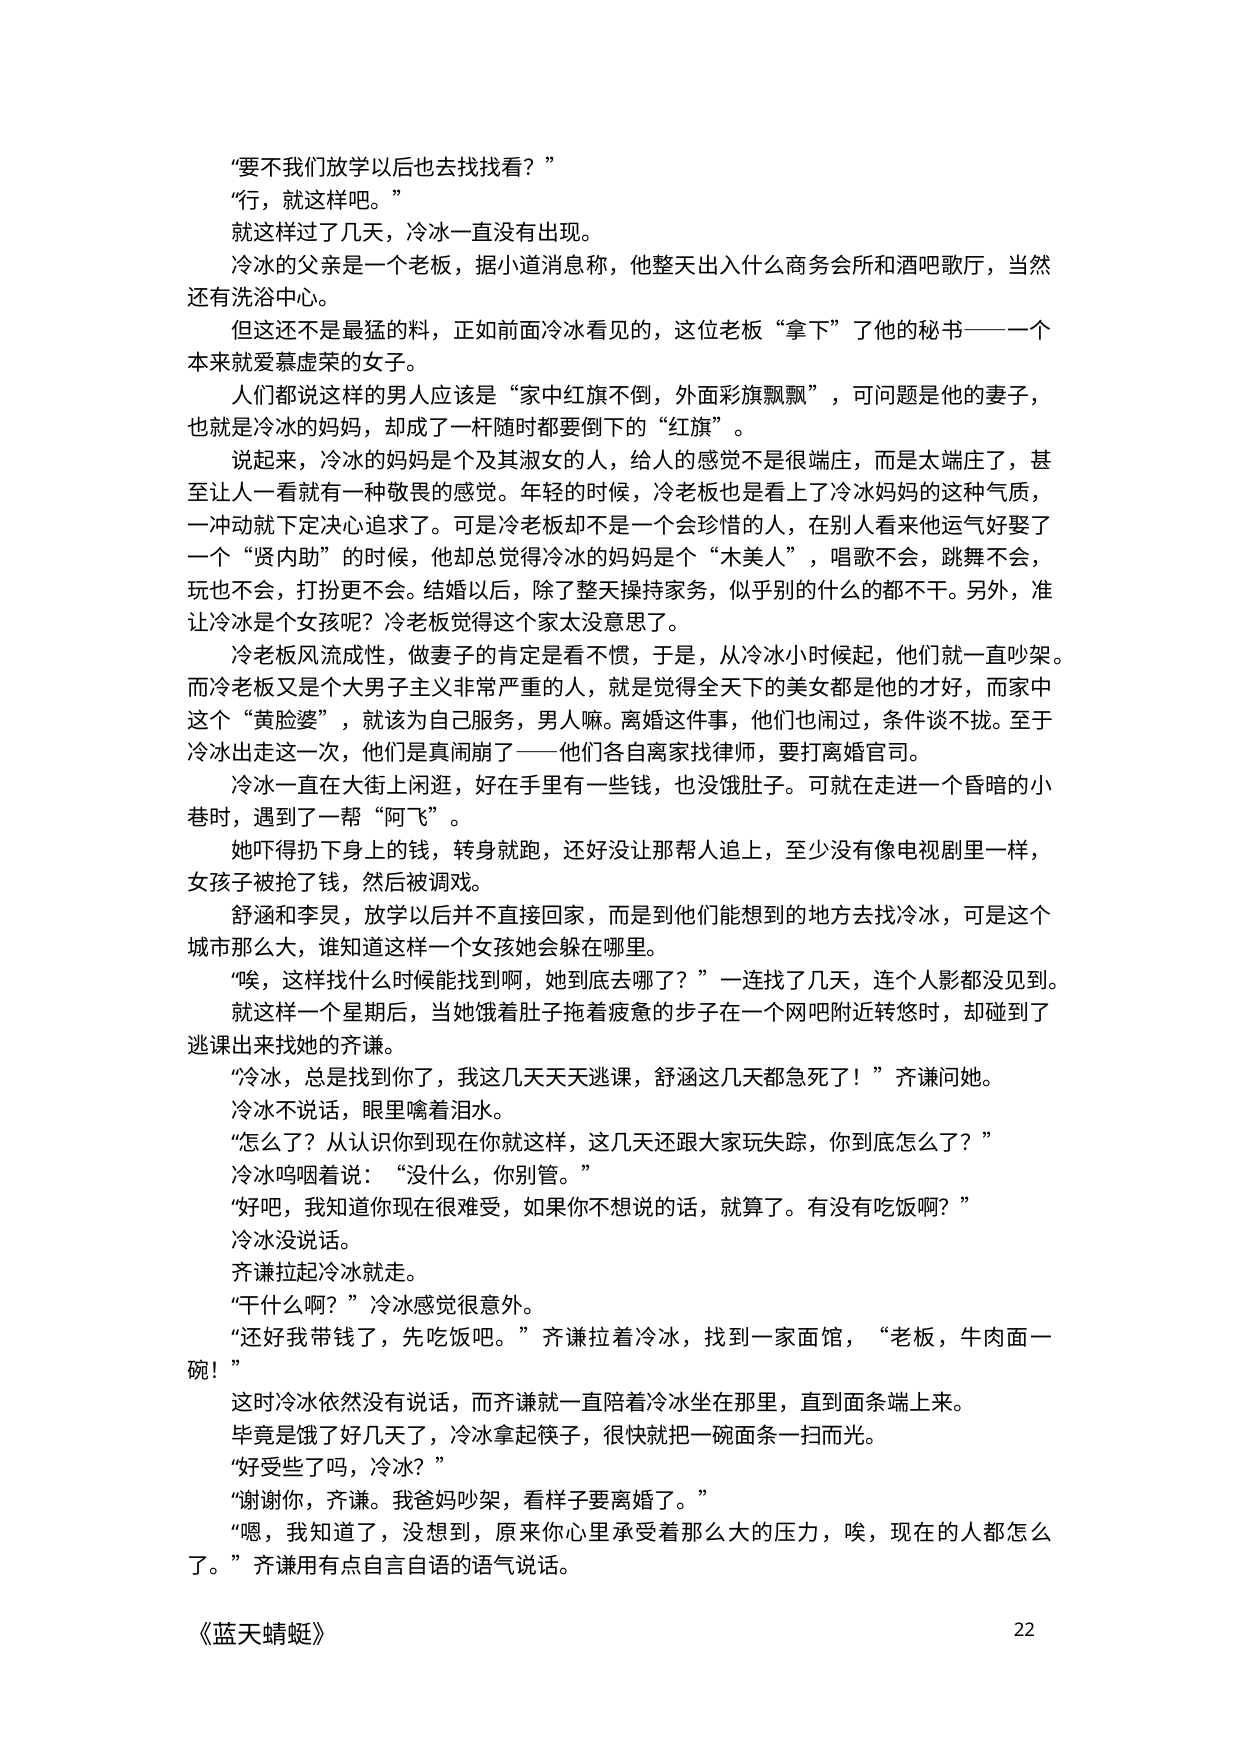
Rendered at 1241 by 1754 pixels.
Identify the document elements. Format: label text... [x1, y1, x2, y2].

text 她吓得扔下身上的钱，转身就跑，还好没让那帮人追上，至少没有像电视剧里一样，女孩子被抢了钱，然后被调戏。 [187, 832, 1053, 897]
text “还好我带钱了，先吃饭吧。”齐谦拉着冷冰，找到一家面馆，“老板，牛肉面一碗！” [187, 1320, 1053, 1385]
text 人们都说这样的男人应该是“家中红旗不倒，外面彩旗飘飘”，可问题是他的妻子，也就是冷冰的妈妈，却成了一杆随时都要倒下的“红旗”。 [187, 377, 1053, 442]
text 就这样过了几天，冷冰一直没有出现。 [187, 215, 1053, 247]
text 冷冰不说话，眼里噙着泪水。 [187, 1092, 1053, 1125]
text “唉，这样找什么时候能找到啊，她到底去哪了？”一连找了几天，连个人影都没见到。 [187, 962, 1053, 995]
text 舒涵和李炅，放学以后并不直接回家，而是到他们能想到的地方去找冷冰，可是这个城市那么大，谁知道这样一个女孩她会躲在哪里。 [187, 897, 1053, 962]
text 但这还不是最猛的料，正如前面冷冰看见的，这位老板“拿下”了他的秘书——一个本来就爱慕虚荣的女子。 [187, 312, 1053, 377]
text 冷冰没说话。 [187, 1222, 1053, 1255]
text “怎么了？从认识你到现在你就这样，这几天还跟大家玩失踪，你到底怎么了？” [187, 1125, 1053, 1157]
text 说起来，冷冰的妈妈是个及其淑女的人，给人的感觉不是很端庄，而是太端庄了，甚至让人一看就有一种敬畏的感觉。年轻的时候，冷老板也是看上了冷冰妈妈的这种气质，一冲动就下定决心追求了。可是冷老板却不是一个会珍惜的人，在别人看来他运气好娶了一个“贤内助”的时候，他却总觉得冷冰的妈妈是个“木美人”，唱歌不会，跳舞不会，玩也不会，打扮更不会。结婚以后，除了整天操持家务，似乎别的什么的都不干。另外，准让冷冰是个女孩呢？冷老板觉得这个家太没意思了。 [187, 442, 1053, 637]
text “行，就这样吧。” [187, 182, 1053, 215]
text 毕竟是饿了好几天了，冷冰拿起筷子，很快就把一碗面条一扫而光。 [187, 1417, 1053, 1450]
text “谢谢你，齐谦。我爸妈吵架，看样子要离婚了。” [187, 1482, 1053, 1515]
text “好受些了吗，冷冰？” [187, 1450, 1053, 1482]
text “干什么啊？”冷冰感觉很意外。 [187, 1287, 1053, 1320]
text 这时冷冰依然没有说话，而齐谦就一直陪着冷冰坐在那里，直到面条端上来。 [187, 1385, 1053, 1417]
text 冷冰一直在大街上闲逛，好在手里有一些钱，也没饿肚子。可就在走进一个昏暗的小巷时，遇到了一帮“阿飞”。 [187, 767, 1053, 832]
text “冷冰，总是找到你了，我这几天天天逃课，舒涵这几天都急死了！”齐谦问她。 [187, 1060, 1053, 1092]
text “好吧，我知道你现在很难受，如果你不想说的话，就算了。有没有吃饭啊？” [187, 1190, 1053, 1222]
text “嗯，我知道了，没想到，原来你心里承受着那么大的压力，唉，现在的人都怎么了。”齐谦用有点自言自语的语气说话。 [187, 1515, 1053, 1580]
text 冷冰呜咽着说：“没什么，你别管。” [187, 1157, 1053, 1190]
text 冷老板风流成性，做妻子的肯定是看不惯，于是，从冷冰小时候起，他们就一直吵架。而冷老板又是个大男子主义非常严重的人，就是觉得全天下的美女都是他的才好，而家中这个“黄脸婆”，就该为自己服务，男人嘛。离婚这件事，他们也闹过，条件谈不拢。至于冷冰出走这一次，他们是真闹崩了——他们各自离家找律师，要打离婚官司。 [187, 637, 1053, 767]
text “要不我们放学以后也去找找看？” [187, 150, 1053, 182]
text 齐谦拉起冷冰就走。 [187, 1255, 1053, 1287]
text 就这样一个星期后，当她饿着肚子拖着疲惫的步子在一个网吧附近转悠时，却碰到了逃课出来找她的齐谦。 [187, 995, 1053, 1060]
text 冷冰的父亲是一个老板，据小道消息称，他整天出入什么商务会所和酒吧歌厅，当然还有洗浴中心。 [187, 247, 1053, 312]
